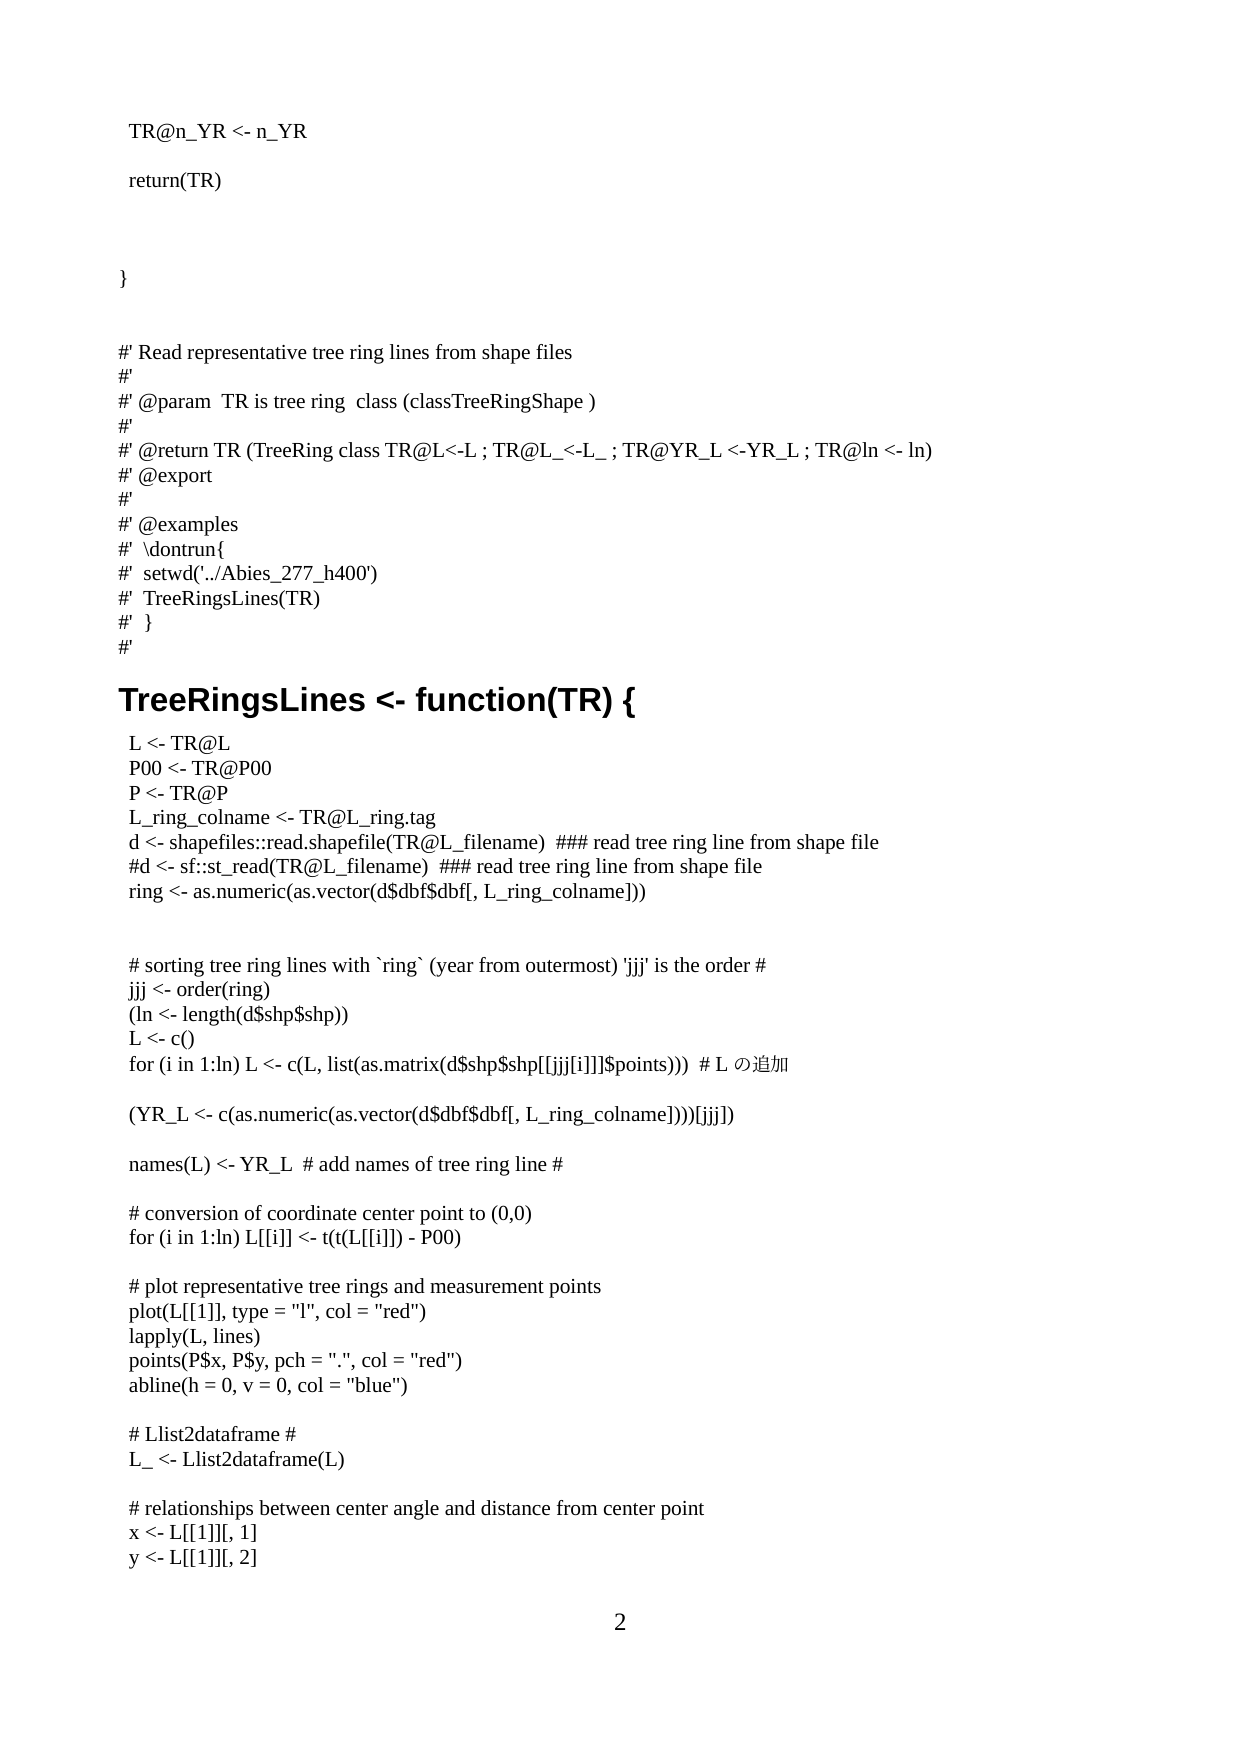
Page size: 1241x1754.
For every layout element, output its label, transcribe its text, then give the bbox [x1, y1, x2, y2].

text #' @return TR (TreeRing class TR@L<-L ; TR@L_<-L_ ; TR@YR_L <-YR_L ; TR@ln <- ln) [118, 438, 1122, 462]
text ring <- as.numeric(as.vector(d$dbf$dbf[, L_ring_colname])) [118, 878, 1122, 903]
text L <- TR@L [118, 731, 1122, 755]
text #' [118, 487, 1122, 511]
text } [118, 266, 1122, 290]
text for (i in 1:ln) L <- c(L, list(as.matrix(d$shp$shp[[jjj[i]]]$points))) # Lの追加 [118, 1050, 1122, 1077]
text #' } [118, 610, 1122, 634]
text d <- shapefiles::read.shapefile(TR@L_filename) ### read tree ring line from shape file [118, 829, 1122, 854]
text return(TR) [118, 167, 1122, 192]
text for (i in 1:ln) L[[i]] <- t(t(L[[i]]) - P00) [118, 1225, 1122, 1249]
text #' [118, 413, 1122, 438]
text #' @export [118, 462, 1122, 487]
text points(P$x, P$y, pch = ".", col = "red") [118, 1348, 1122, 1372]
text # sorting tree ring lines with `ring` (year from outermost) 'jjj' is the order # [118, 952, 1122, 977]
text #' [118, 634, 1122, 659]
text #' [118, 364, 1122, 388]
text names(L) <- YR_L # add names of tree ring line # [118, 1151, 1122, 1176]
text plot(L[[1]], type = "l", col = "red") [118, 1298, 1122, 1323]
text (ln <- length(d$shp$shp)) [118, 1001, 1122, 1026]
text jjj <- order(ring) [118, 977, 1122, 1001]
text abline(h = 0, v = 0, col = "blue") [118, 1372, 1122, 1397]
text #' TreeRingsLines(TR) [118, 585, 1122, 610]
text lapply(L, lines) [118, 1323, 1122, 1348]
text P00 <- TR@P00 [118, 755, 1122, 780]
text y <- L[[1]][, 2] [118, 1544, 1122, 1569]
text # Llist2dataframe # [118, 1421, 1122, 1446]
text # conversion of coordinate center point to (0,0) [118, 1200, 1122, 1225]
text x <- L[[1]][, 1] [118, 1520, 1122, 1544]
text P <- TR@P [118, 780, 1122, 804]
text TR@n_YR <- n_YR [118, 118, 1122, 143]
text (YR_L <- c(as.numeric(as.vector(d$dbf$dbf[, L_ring_colname])))[jjj]) [118, 1102, 1122, 1126]
text # plot representative tree rings and measurement points [118, 1274, 1122, 1298]
text L_ring_colname <- TR@L_ring.tag [118, 804, 1122, 829]
text #' @examples [118, 511, 1122, 536]
text #d <- sf::st_read(TR@L_filename) ### read tree ring line from shape file [118, 854, 1122, 878]
text #' @param TR is tree ring class (classTreeRingShape ) [118, 388, 1122, 413]
text L_ <- Llist2dataframe(L) [118, 1446, 1122, 1471]
text #' \dontrun{ [118, 536, 1122, 561]
subtitle TreeRingsLines <- function(TR) { [118, 680, 1122, 718]
text #' setwd('../Abies_277_h400') [118, 561, 1122, 585]
text # relationships between center angle and distance from center point [118, 1495, 1122, 1520]
text #' Read representative tree ring lines from shape files [118, 339, 1122, 364]
text L <- c() [118, 1026, 1122, 1050]
